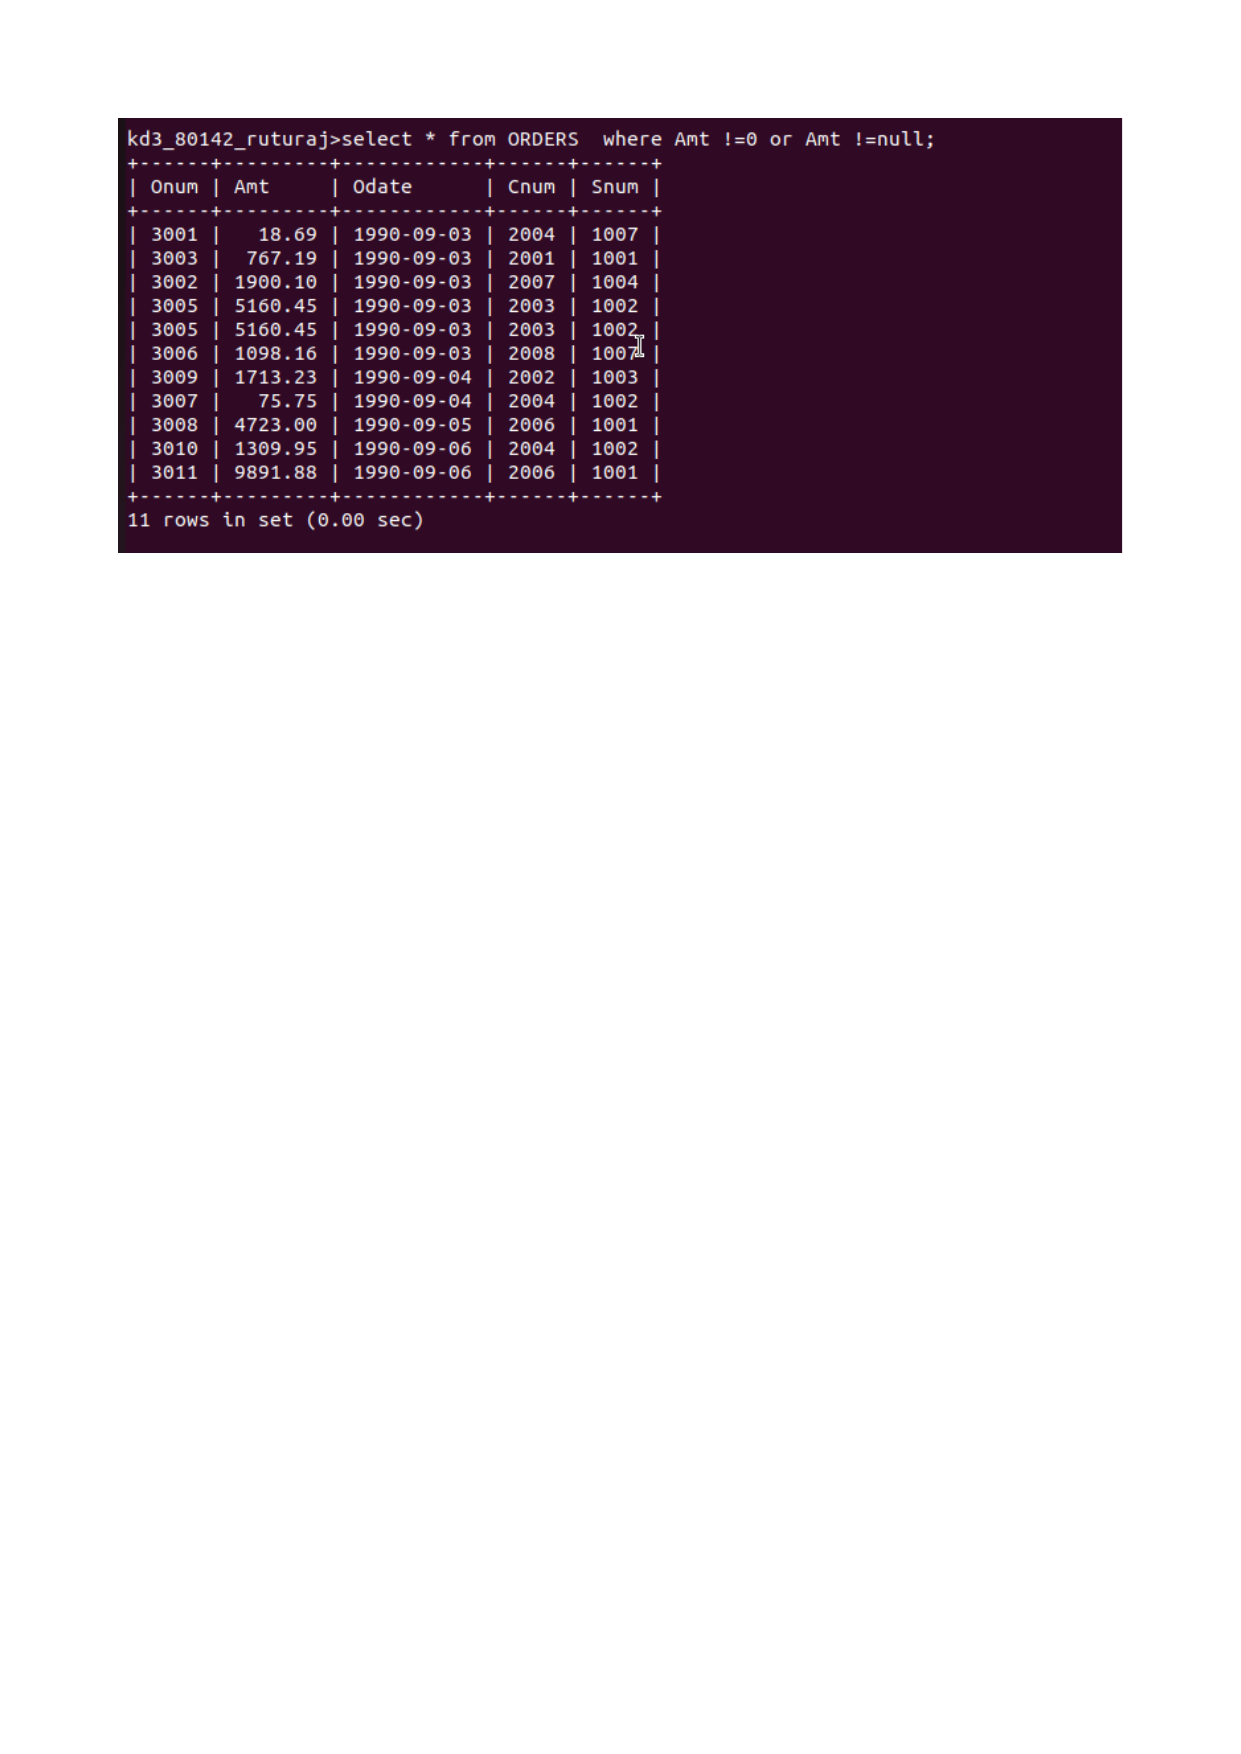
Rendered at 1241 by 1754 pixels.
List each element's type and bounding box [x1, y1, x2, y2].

picture [118, 118, 1123, 553]
